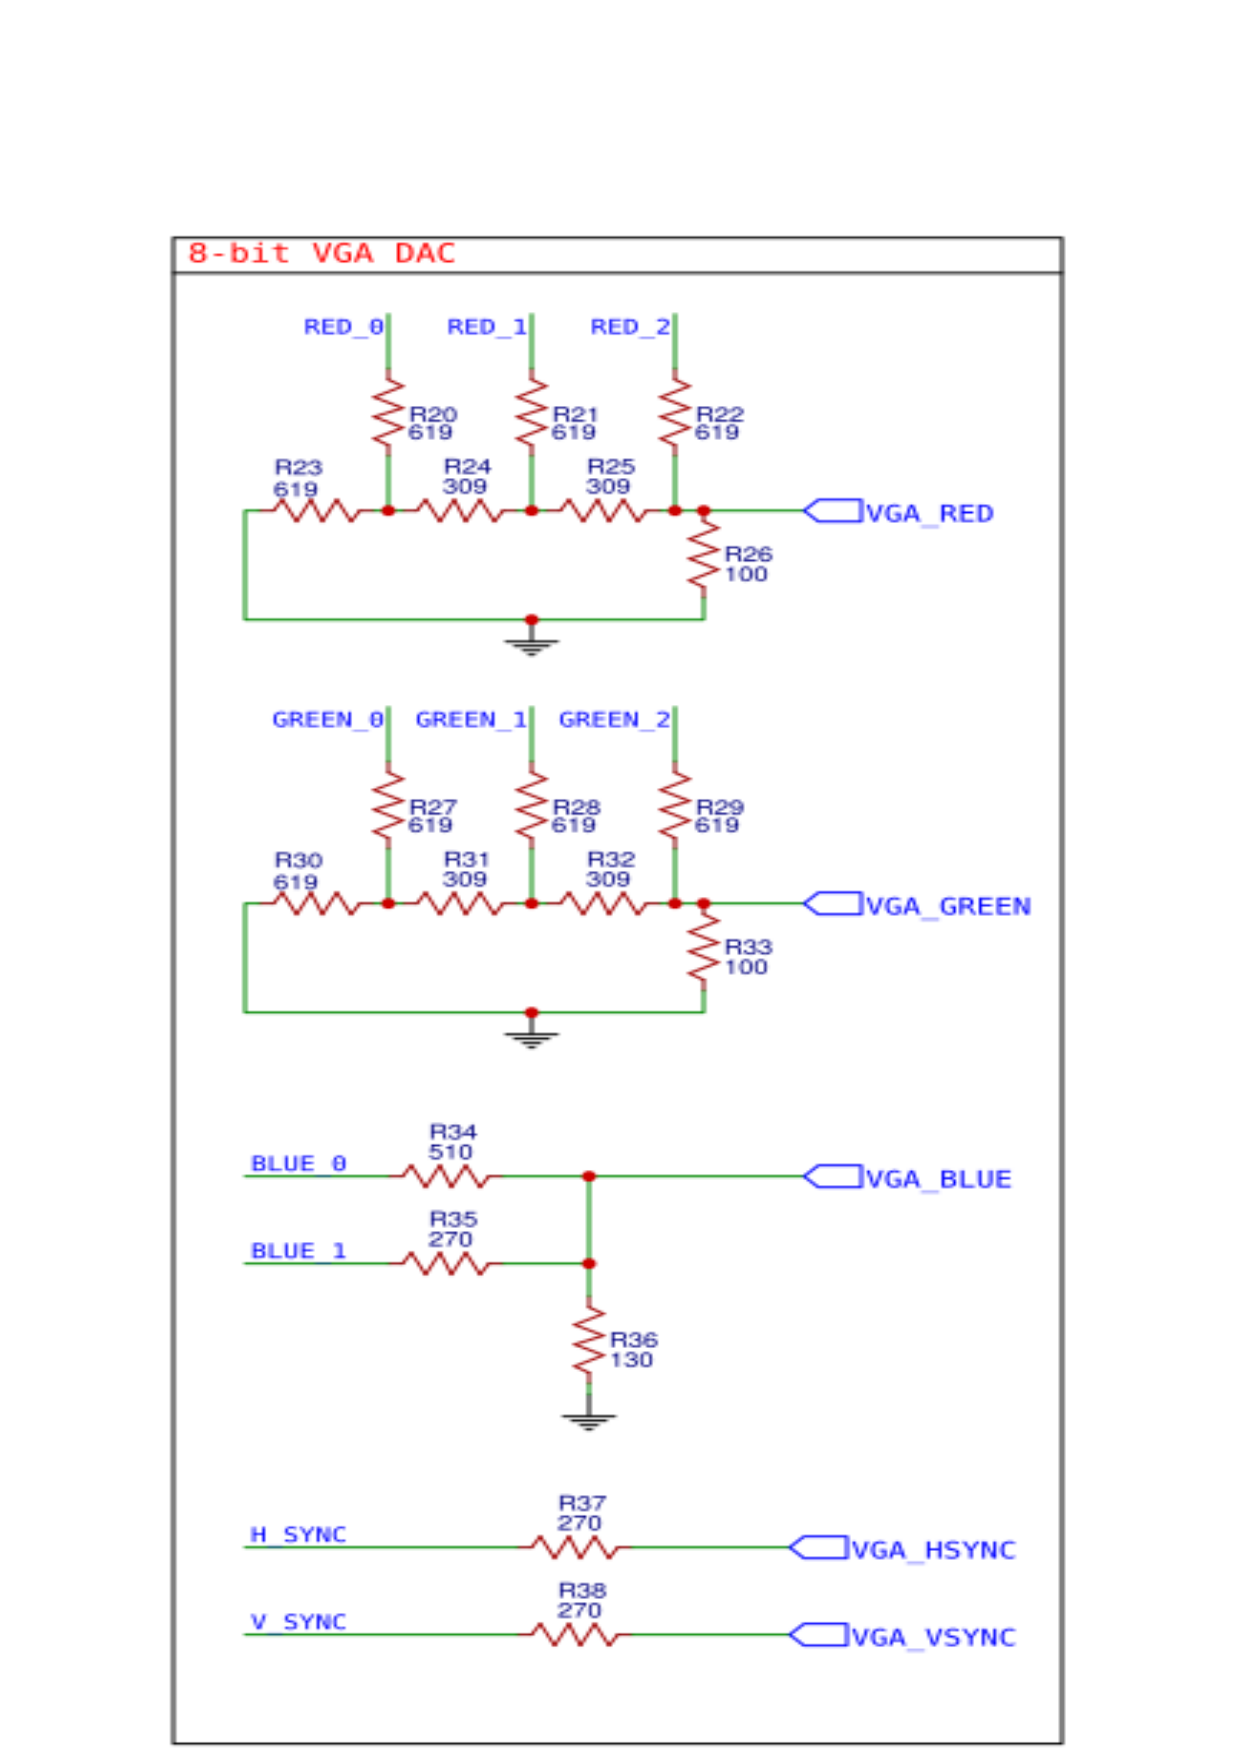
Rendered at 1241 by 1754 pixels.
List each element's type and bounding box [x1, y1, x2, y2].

picture [160, 226, 1083, 1754]
